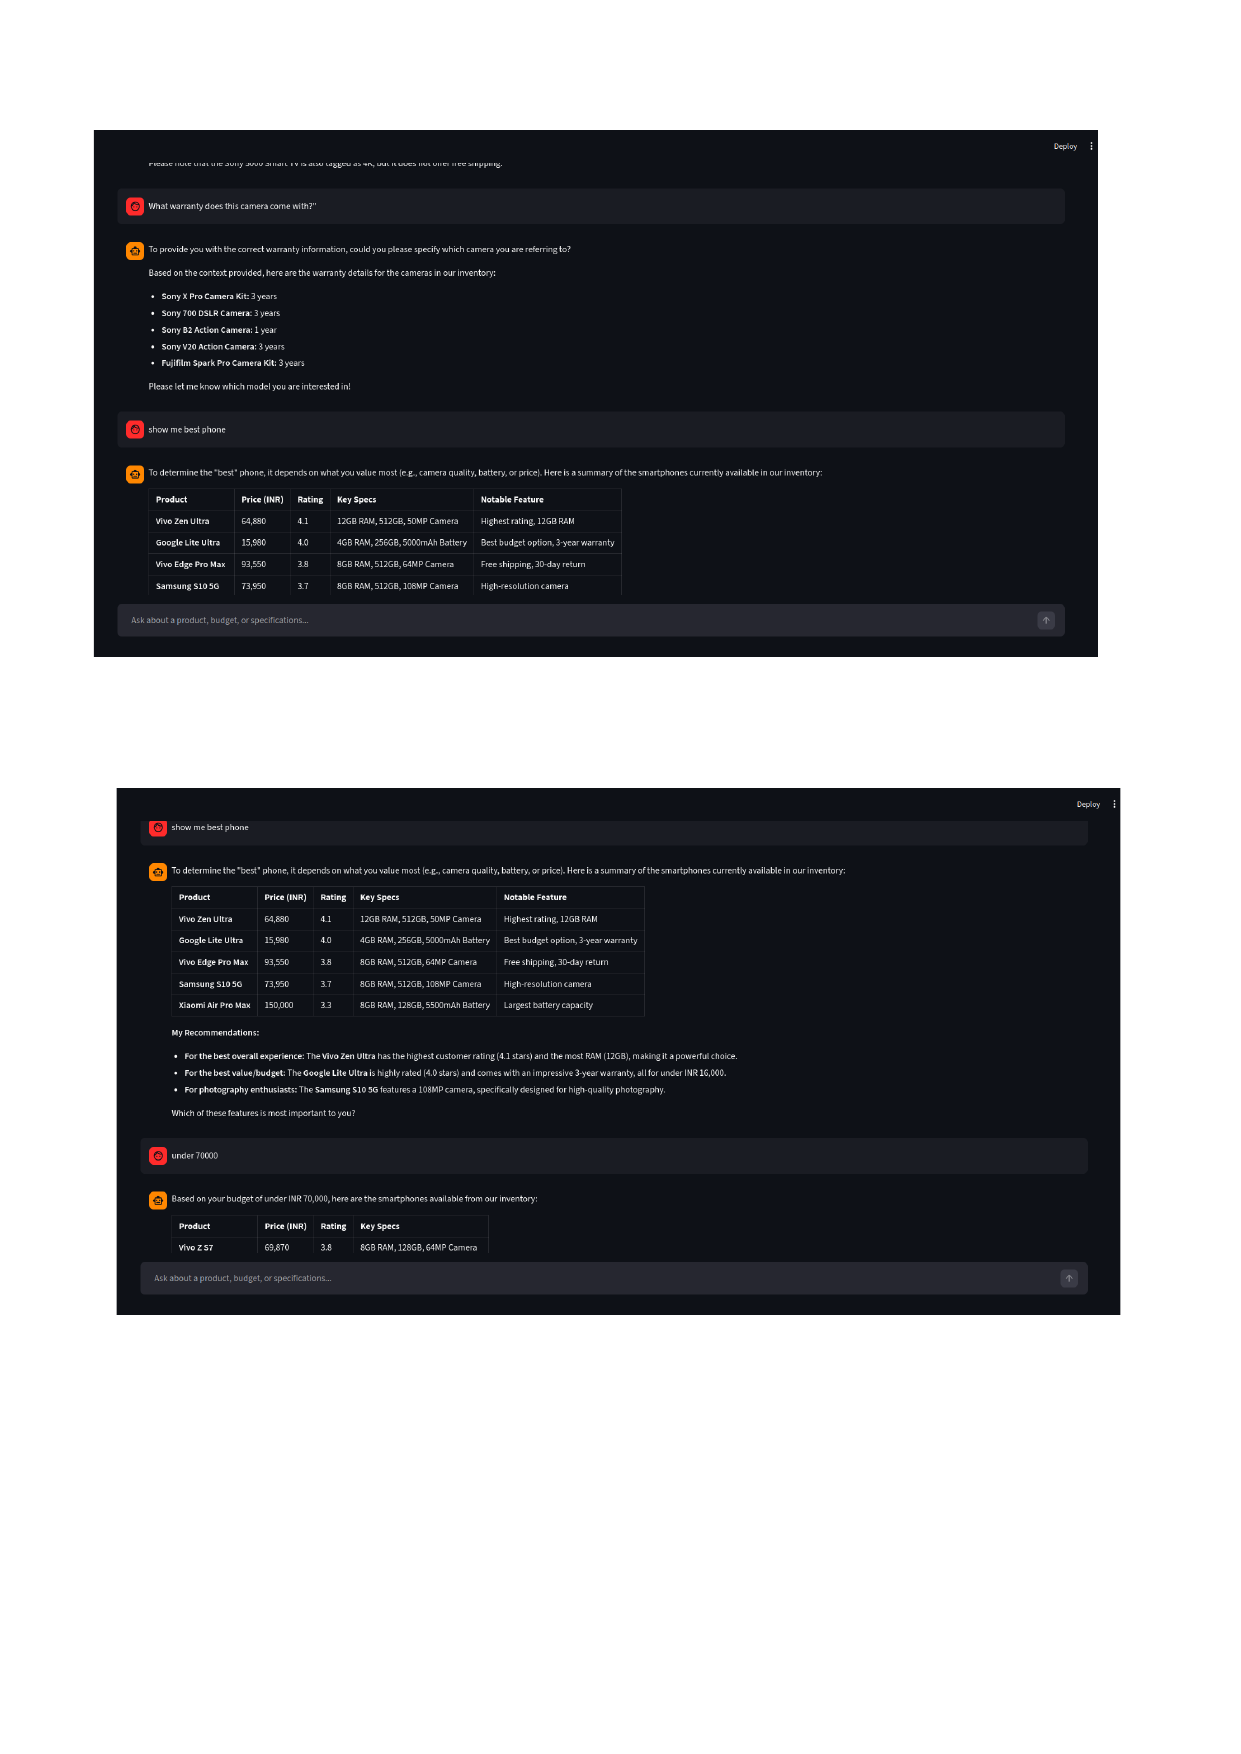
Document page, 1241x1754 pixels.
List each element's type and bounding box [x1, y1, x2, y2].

picture [116, 788, 1121, 1315]
picture [93, 130, 1098, 657]
